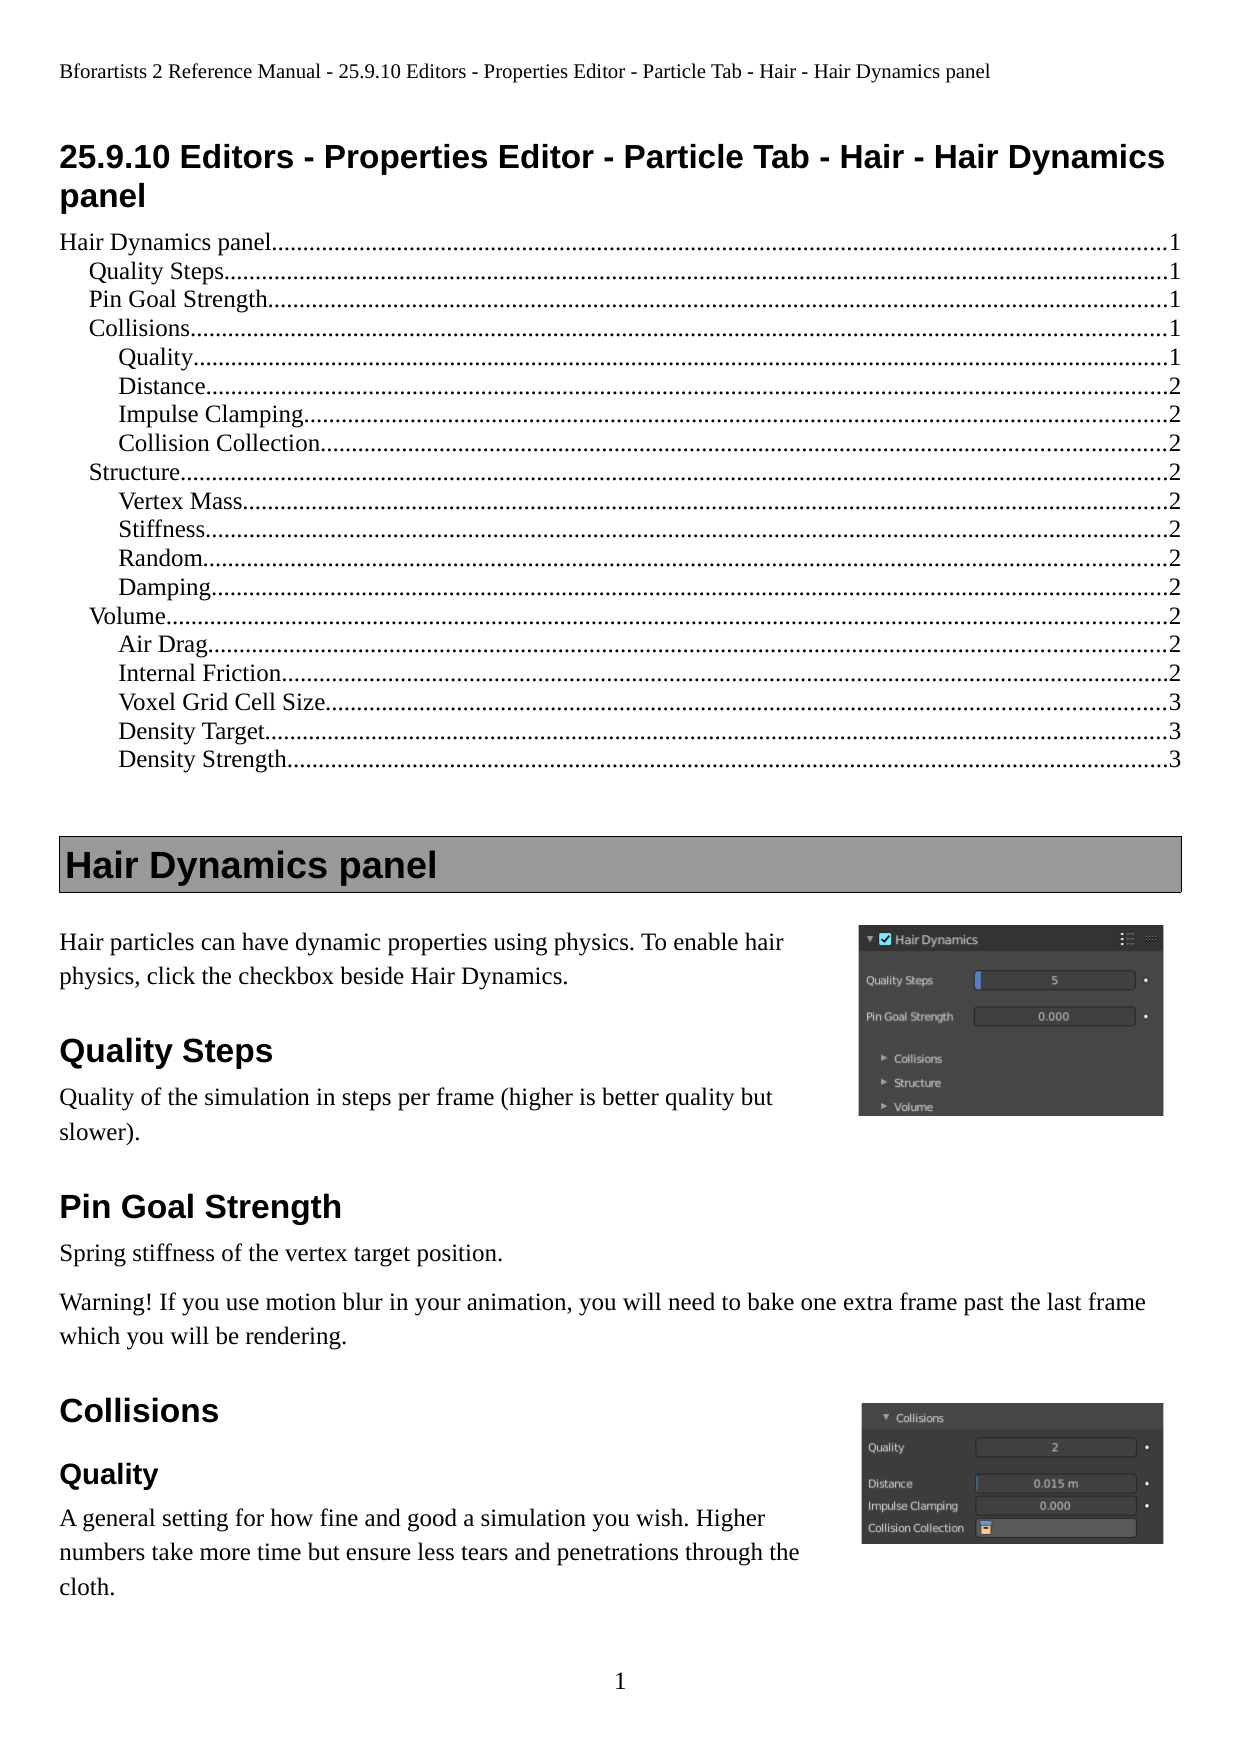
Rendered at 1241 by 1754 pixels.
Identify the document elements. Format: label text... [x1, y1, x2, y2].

text Voxel Grid Cell Size 3 [118, 687, 1181, 716]
text Spring stiffness of the vertex target position. [59, 1238, 1181, 1266]
subtitle Quality [59, 1457, 861, 1491]
text Vertex Mass 2 [118, 486, 1181, 514]
text Quality Steps 1 [88, 256, 1181, 284]
subtitle [1164, 1031, 1181, 1069]
text Collision Collection 2 [118, 428, 1181, 457]
text Distance 2 [118, 371, 1181, 399]
table_header Hair Dynamics panel [60, 837, 1181, 892]
subtitle [1164, 1457, 1181, 1491]
text Internal Friction 2 [118, 658, 1181, 687]
text Warning! If you use motion blur in your animation, you will need to bake one extra frame past the last frame which you will be rendering. [59, 1287, 1181, 1350]
text Random 2 [118, 543, 1181, 572]
text Hair particles can have dynamic properties using physics. To enable hair physics, click the checkbox beside Hair Dynamics. [59, 927, 858, 990]
text Quality 1 [118, 342, 1181, 371]
picture [858, 925, 1164, 1116]
text Density Target 3 [118, 716, 1181, 744]
text Structure 2 [88, 457, 1181, 486]
text Hair Dynamics panel 1 [59, 227, 1181, 256]
text Pin Goal Strength 1 [88, 284, 1181, 313]
text Impulse Clamping 2 [118, 399, 1181, 428]
subtitle Collisions [59, 1391, 1181, 1430]
text Stiffness 2 [118, 514, 1181, 543]
text Air Drag 2 [118, 629, 1181, 658]
subtitle 25.9.10 Editors - Properties Editor - Particle Tab - Hair - Hair Dynamics panel [59, 138, 1181, 214]
picture [861, 1403, 1164, 1544]
text Quality of the simulation in steps per frame (higher is better quality but slower). [59, 1082, 1181, 1145]
text Collisions 1 [88, 313, 1181, 342]
text Density Strength 3 [118, 744, 1181, 773]
subtitle Quality Steps [59, 1031, 858, 1069]
text Damping 2 [118, 572, 1181, 601]
subtitle Pin Goal Strength [59, 1186, 1181, 1225]
text A general setting for how fine and good a simulation you wish. Higher numbers take more time but ensure less tears and penetrations through the cloth. [59, 1503, 1181, 1601]
text Volume 2 [88, 601, 1181, 629]
